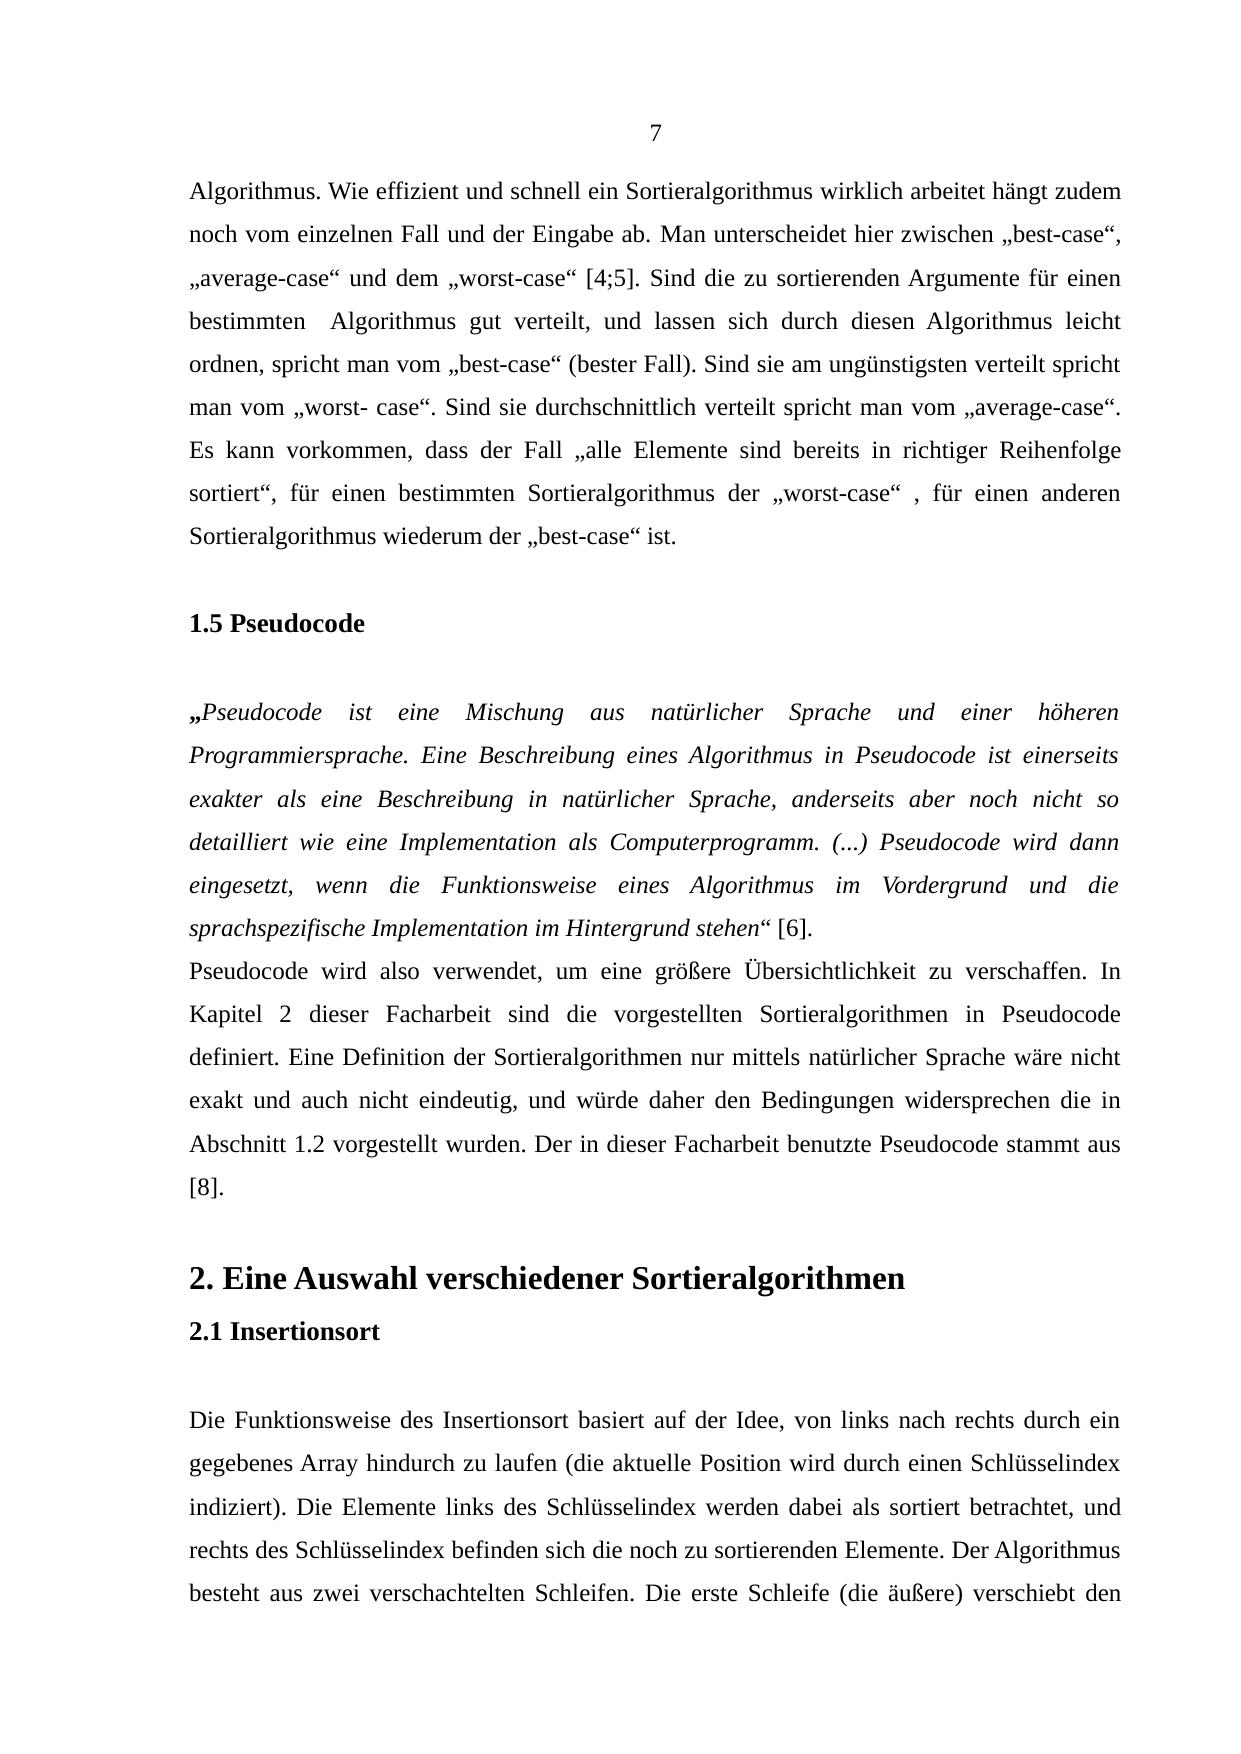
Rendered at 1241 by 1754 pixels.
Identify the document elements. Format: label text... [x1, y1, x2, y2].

text 1.5 Pseudocode [189, 608, 1122, 639]
text 2.1 Insertionsort [189, 1316, 1122, 1347]
text „Pseudocode ist eine Mischung aus natürlicher Sprache und einer höheren Programmiersprache. Eine Beschreibung eines Algorithmus in Pseudocode ist einerseits exakter als eine Beschreibung in natürlicher Sprache, anderseits aber noch nicht so detailliert wie eine Implementation als Computerprogramm. (...) Pseudocode wird dann eingesetzt, wenn die Funktionsweise eines Algorithmus im Vordergrund und die sprachspezifische Implementation im Hintergrund stehen“ [6]. [189, 697, 1122, 942]
text Die Funktionsweise des Insertionsort basiert auf der Idee, von links nach rechts durch ein gegebenes Array hindurch zu laufen (die aktuelle Position wird durch einen Schlüsselindex indiziert). Die Elemente links des Schlüsselindex werden dabei als sortiert betrachtet, und rechts des Schlüsselindex befinden sich die noch zu sortierenden Elemente. Der Algorithmus besteht aus zwei verschachtelten Schleifen. Die erste Schleife (die äußere) verschiebt den [189, 1405, 1122, 1607]
text 2. Eine Auswahl verschiedener Sortieralgorithmen [189, 1258, 1122, 1296]
text Pseudocode wird also verwendet, um eine größere Übersichtlichkeit zu verschaffen. In Kapitel 2 dieser Facharbeit sind die vorgestellten Sortieralgorithmen in Pseudocode definiert. Eine Definition der Sortieralgorithmen nur mittels natürlicher Sprache wäre nicht exakt und auch nicht eindeutig, und würde daher den Bedingungen widersprechen die in Abschnitt 1.2 vorgestellt wurden. Der in dieser Facharbeit benutzte Pseudocode stammt aus [8]. [189, 956, 1122, 1201]
text Algorithmus. Wie effizient und schnell ein Sortieralgorithmus wirklich arbeitet hängt zudem noch vom einzelnen Fall und der Eingabe ab. Man unterscheidet hier zwischen „best-case“, „average-case“ und dem „worst-case“ [4;5]. Sind die zu sortierenden Argumente für einen bestimmten Algorithmus gut verteilt, und lassen sich durch diesen Algorithmus leicht ordnen, spricht man vom „best-case“ (bester Fall). Sind sie am ungünstigsten verteilt spricht man vom „worst- case“. Sind sie durchschnittlich verteilt spricht man vom „average-case“. Es kann vorkommen, dass der Fall „alle Elemente sind bereits in richtiger Reihenfolge sortiert“, für einen bestimmten Sortieralgorithmus der „worst-case“ , für einen anderen Sortieralgorithmus wiederum der „best-case“ ist. [189, 176, 1122, 550]
